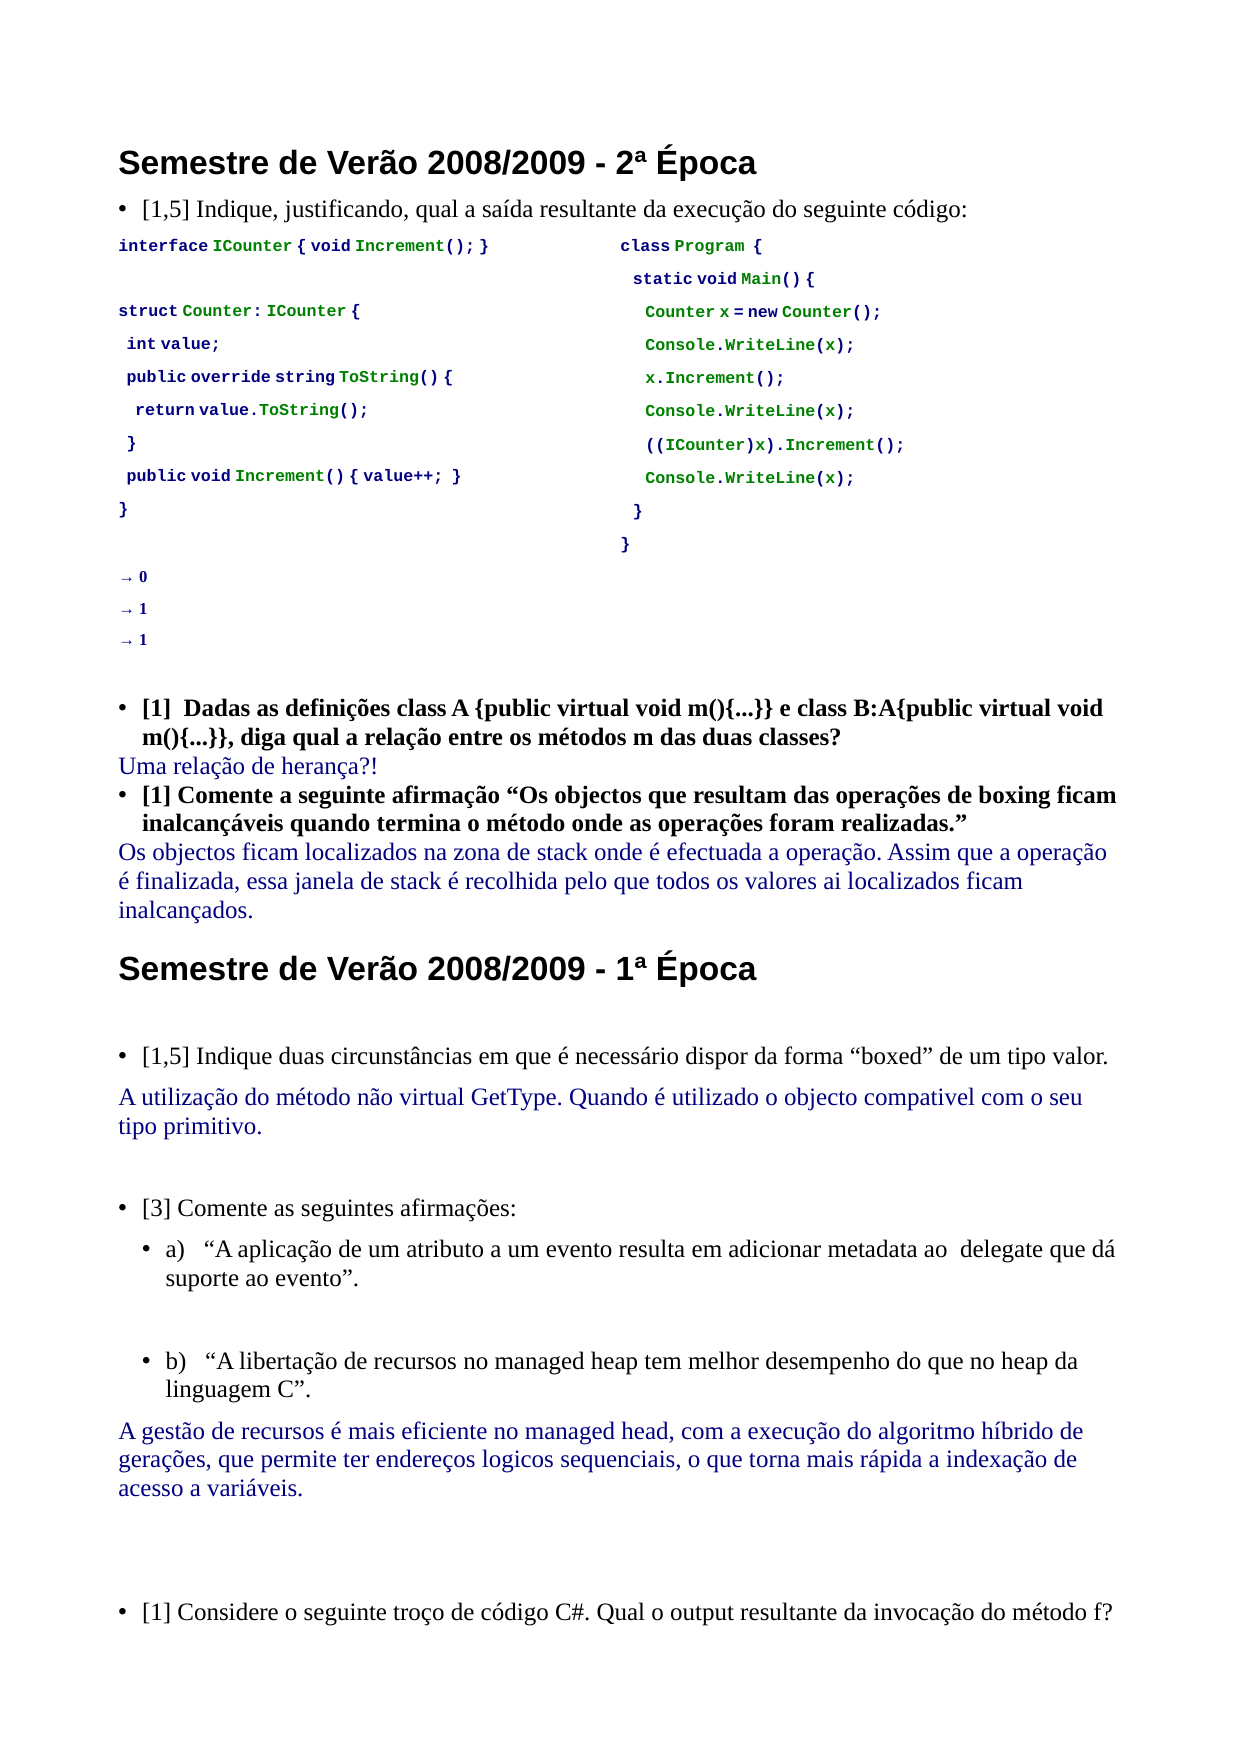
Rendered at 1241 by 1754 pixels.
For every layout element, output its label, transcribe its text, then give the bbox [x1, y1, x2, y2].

text → 1 [118, 630, 1122, 649]
list [1] Considere o seguinte troço de código C#. Qual o output resultante da invocação do método f? [118, 1597, 1122, 1626]
text Console.WriteLine(x); [620, 467, 1122, 488]
list [1] Comente a seguinte afirmação “Os objectos que resultam das operações de boxing ficam inalcançáveis quando termina o método onde as operações foram realizadas.” [118, 780, 1122, 837]
text Os objectos ficam localizados na zona de stack onde é efectuada a operação. Assim que a operação é finalizada, essa janela de stack é recolhida pelo que todos os valores ai localizados ficam inalcançados. [118, 837, 1122, 923]
text int value; [118, 333, 620, 354]
text struct Counter: ICounter { [118, 300, 620, 321]
text public void Increment() { value++; } [118, 466, 620, 487]
text } [118, 433, 620, 453]
text } [118, 499, 620, 520]
list b) “A libertação de recursos no managed heap tem melhor desempenho do que no heap da linguagem C”. [142, 1346, 1122, 1403]
text Console.WriteLine(x); [620, 401, 1122, 422]
text class Program { [620, 236, 1122, 256]
list [1,5] Indique, justificando, qual a saída resultante da execução do seguinte código: [118, 194, 1122, 223]
list [3] Comente as seguintes afirmações: [118, 1193, 1122, 1222]
text → 1 [118, 598, 1122, 618]
list [1] Dadas as definições class A {public virtual void m(){...}} e class B:A{public virtual void m(){...}}, diga qual a relação entre os métodos m das duas classes? [118, 693, 1122, 751]
text A gestão de recursos é mais eficiente no managed head, com a execução do algoritmo híbrido de gerações, que permite ter endereços logicos sequenciais, o que torna mais rápida a indexação de acesso a variáveis. [118, 1416, 1122, 1502]
list a) “A aplicação de um atributo a um evento resulta em adicionar metadata ao delegate que dá suporte ao evento”. [142, 1234, 1122, 1292]
text Console.WriteLine(x); [620, 335, 1122, 356]
text ((ICounter)x).Increment(); [620, 434, 1122, 455]
subtitle Semestre de Verão 2008/2009 - 2ª Época [118, 143, 1122, 182]
text Uma relação de herança?! [118, 751, 1122, 780]
text interface ICounter { void Increment(); } [118, 236, 620, 256]
text A utilização do método não virtual GetType. Quando é utilizado o objecto compativel com o seu tipo primitivo. [118, 1082, 1122, 1139]
text → 0 [118, 567, 1122, 586]
text } [620, 534, 1122, 554]
list [1,5] Indique duas circunstâncias em que é necessário dispor da forma “boxed” de um tipo valor. [118, 1041, 1122, 1069]
text x.Increment(); [620, 368, 1122, 389]
subtitle Semestre de Verão 2008/2009 - 1ª Época [118, 948, 1122, 987]
text public override string ToString() { [118, 367, 620, 387]
text return value.ToString(); [118, 400, 620, 420]
text static void Main() { [620, 269, 1122, 289]
text } [620, 501, 1122, 521]
text Counter x = new Counter(); [620, 302, 1122, 322]
